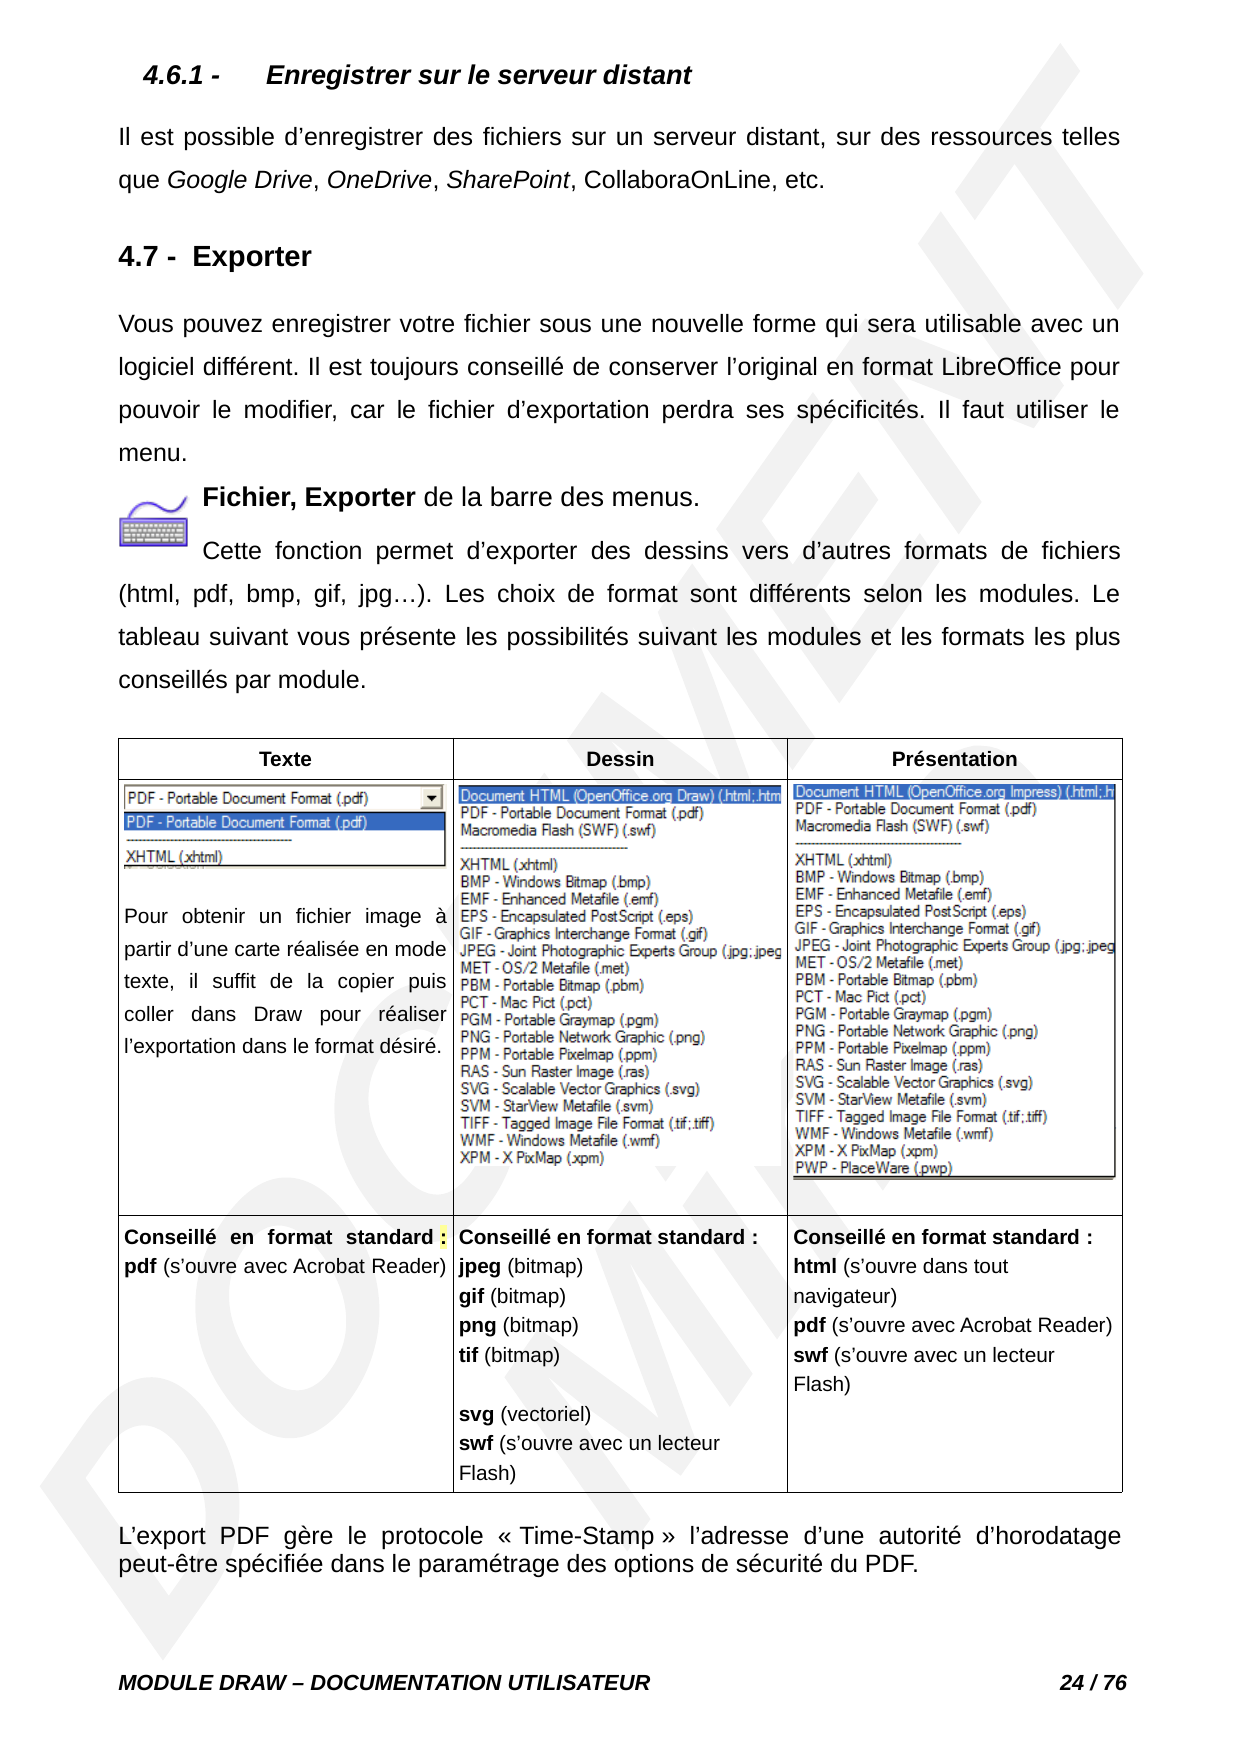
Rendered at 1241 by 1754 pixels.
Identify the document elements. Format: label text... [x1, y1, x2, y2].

table_header Présentation [788, 739, 1122, 778]
text Cette fonction permet d’exporter des dessins vers d’autres formats de fichiers (html, pdf, bmp, gif, jpg…). Les choix de format sont différents selon les modules. Le tableau suivant vous présente les possibilités suivant les modules et les formats les plus conseillés par module. [118, 536, 1122, 694]
table_cell Conseillé en format standard : jpeg (bitmap) gif (bitmap) png (bitmap) tif (bitmap) svg (vectoriel) swf (s’ouvre avec un lecteur Flash) [454, 1216, 787, 1492]
table_header Texte [119, 739, 453, 778]
picture [115, 485, 191, 561]
table_cell [788, 780, 1122, 1215]
text Fichier, Exporter de la barre des menus. [118, 481, 1122, 512]
text L’export PDF gère le protocole « Time-Stamp » l’adresse d’une autorité d’horodatage peut-être spécifiée dans le paramétrage des options de sécurité du PDF. [118, 1521, 1122, 1578]
picture [458, 784, 782, 1166]
table_cell Pour obtenir un fichier image à partir d’une carte réalisée en mode texte, il suffit de la copier puis coller dans Draw pour réaliser l’exportation dans le format désiré. [119, 780, 453, 1215]
picture [793, 784, 1117, 1180]
table_cell Conseillé en format standard : pdf (s’ouvre avec Acrobat Reader) [119, 1216, 453, 1492]
subtitle Enregistrer sur le serveur distant [143, 59, 1122, 90]
table_cell Conseillé en format standard : html (s’ouvre dans tout navigateur) pdf (s’ouvre avec Acrobat Reader) swf (s’ouvre avec un lecteur Flash) [788, 1216, 1122, 1492]
text Vous pouvez enregistrer votre fichier sous une nouvelle forme qui sera utilisable avec un logiciel différent. Il est toujours conseillé de conserver l’original en format LibreOffice pour pouvoir le modifier, car le fichier d’exportation perdra ses spécificités. Il faut utiliser le menu. [118, 309, 1122, 467]
table_header Dessin [454, 739, 787, 778]
picture [124, 784, 447, 869]
text Il est possible d’enregistrer des fichiers sur un serveur distant, sur des ressources telles que Google Drive, OneDrive, SharePoint, CollaboraOnLine, etc. [118, 122, 1122, 193]
subtitle Exporter [118, 239, 1122, 273]
table_cell [454, 780, 787, 1215]
